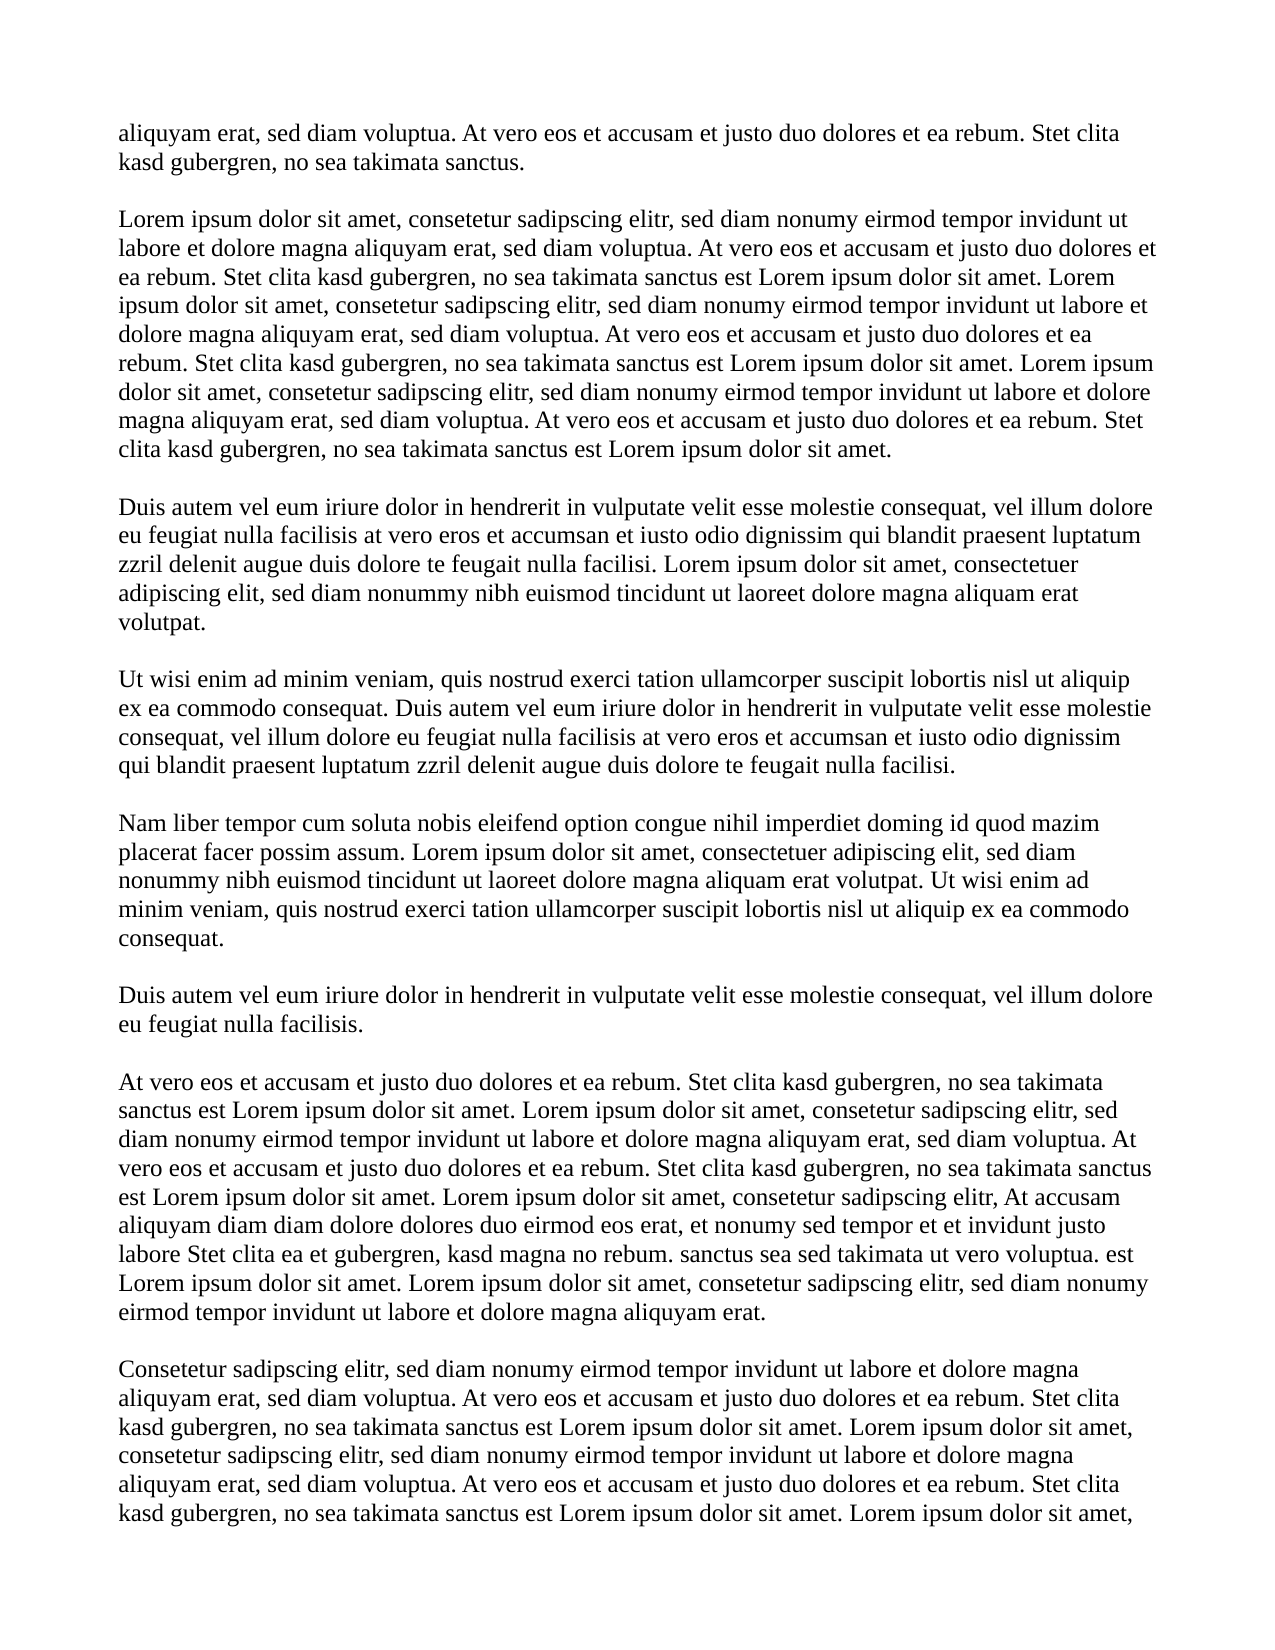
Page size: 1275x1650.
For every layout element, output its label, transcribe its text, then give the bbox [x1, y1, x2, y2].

text aliquyam erat, sed diam voluptua. At vero eos et accusam et justo duo dolores et ea rebum. Stet clita kasd gubergren, no sea takimata sanctus. [118, 118, 1157, 176]
text Consetetur sadipscing elitr, sed diam nonumy eirmod tempor invidunt ut labore et dolore magna aliquyam erat, sed diam voluptua. At vero eos et accusam et justo duo dolores et ea rebum. Stet clita kasd gubergren, no sea takimata sanctus est Lorem ipsum dolor sit amet. Lorem ipsum dolor sit amet, consetetur sadipscing elitr, sed diam nonumy eirmod tempor invidunt ut labore et dolore magna aliquyam erat, sed diam voluptua. At vero eos et accusam et justo duo dolores et ea rebum. Stet clita kasd gubergren, no sea takimata sanctus est Lorem ipsum dolor sit amet. Lorem ipsum dolor sit amet, [118, 1354, 1157, 1527]
text Ut wisi enim ad minim veniam, quis nostrud exerci tation ullamcorper suscipit lobortis nisl ut aliquip ex ea commodo consequat. Duis autem vel eum iriure dolor in hendrerit in vulputate velit esse molestie consequat, vel illum dolore eu feugiat nulla facilisis at vero eros et accumsan et iusto odio dignissim qui blandit praesent luptatum zzril delenit augue duis dolore te feugait nulla facilisi. [118, 664, 1157, 779]
text Lorem ipsum dolor sit amet, consetetur sadipscing elitr, sed diam nonumy eirmod tempor invidunt ut labore et dolore magna aliquyam erat, sed diam voluptua. At vero eos et accusam et justo duo dolores et ea rebum. Stet clita kasd gubergren, no sea takimata sanctus est Lorem ipsum dolor sit amet. Lorem ipsum dolor sit amet, consetetur sadipscing elitr, sed diam nonumy eirmod tempor invidunt ut labore et dolore magna aliquyam erat, sed diam voluptua. At vero eos et accusam et justo duo dolores et ea rebum. Stet clita kasd gubergren, no sea takimata sanctus est Lorem ipsum dolor sit amet. Lorem ipsum dolor sit amet, consetetur sadipscing elitr, sed diam nonumy eirmod tempor invidunt ut labore et dolore magna aliquyam erat, sed diam voluptua. At vero eos et accusam et justo duo dolores et ea rebum. Stet clita kasd gubergren, no sea takimata sanctus est Lorem ipsum dolor sit amet. [118, 204, 1157, 463]
text Nam liber tempor cum soluta nobis eleifend option congue nihil imperdiet doming id quod mazim placerat facer possim assum. Lorem ipsum dolor sit amet, consectetuer adipiscing elit, sed diam nonummy nibh euismod tincidunt ut laoreet dolore magna aliquam erat volutpat. Ut wisi enim ad minim veniam, quis nostrud exerci tation ullamcorper suscipit lobortis nisl ut aliquip ex ea commodo consequat. [118, 808, 1157, 952]
text At vero eos et accusam et justo duo dolores et ea rebum. Stet clita kasd gubergren, no sea takimata sanctus est Lorem ipsum dolor sit amet. Lorem ipsum dolor sit amet, consetetur sadipscing elitr, sed diam nonumy eirmod tempor invidunt ut labore et dolore magna aliquyam erat, sed diam voluptua. At vero eos et accusam et justo duo dolores et ea rebum. Stet clita kasd gubergren, no sea takimata sanctus est Lorem ipsum dolor sit amet. Lorem ipsum dolor sit amet, consetetur sadipscing elitr, At accusam aliquyam diam diam dolore dolores duo eirmod eos erat, et nonumy sed tempor et et invidunt justo labore Stet clita ea et gubergren, kasd magna no rebum. sanctus sea sed takimata ut vero voluptua. est Lorem ipsum dolor sit amet. Lorem ipsum dolor sit amet, consetetur sadipscing elitr, sed diam nonumy eirmod tempor invidunt ut labore et dolore magna aliquyam erat. [118, 1067, 1157, 1326]
text Duis autem vel eum iriure dolor in hendrerit in vulputate velit esse molestie consequat, vel illum dolore eu feugiat nulla facilisis at vero eros et accumsan et iusto odio dignissim qui blandit praesent luptatum zzril delenit augue duis dolore te feugait nulla facilisi. Lorem ipsum dolor sit amet, consectetuer adipiscing elit, sed diam nonummy nibh euismod tincidunt ut laoreet dolore magna aliquam erat volutpat. [118, 492, 1157, 636]
text Duis autem vel eum iriure dolor in hendrerit in vulputate velit esse molestie consequat, vel illum dolore eu feugiat nulla facilisis. [118, 981, 1157, 1038]
